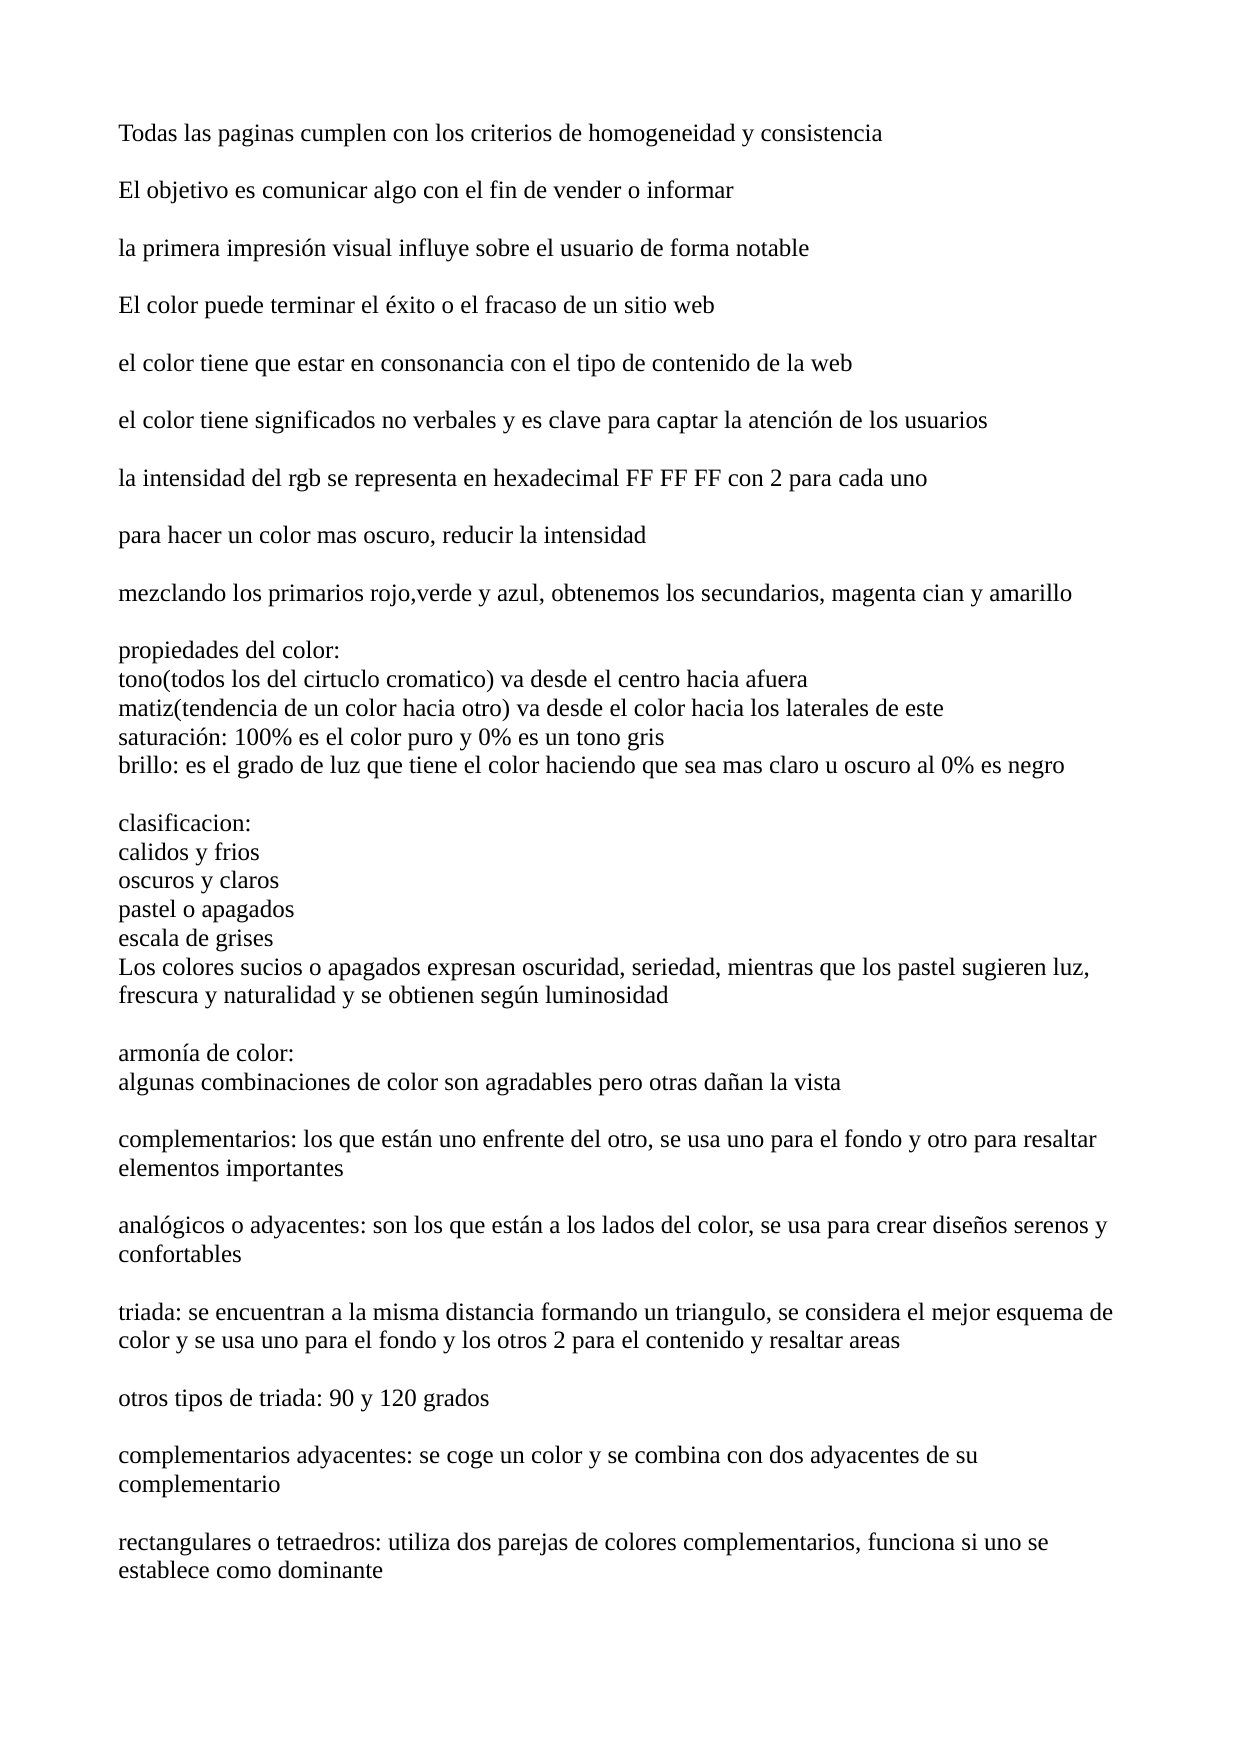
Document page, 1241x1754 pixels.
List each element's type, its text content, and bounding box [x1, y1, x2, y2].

text triada: se encuentran a la misma distancia formando un triangulo, se considera el mejor esquema de color y se usa uno para el fondo y los otros 2 para el contenido y resaltar areas [118, 1297, 1122, 1354]
text Los colores sucios o apagados expresan oscuridad, seriedad, mientras que los pastel sugieren luz, frescura y naturalidad y se obtienen según luminosidad [118, 952, 1122, 1009]
text tono(todos los del cirtuclo cromatico) va desde el centro hacia afuera [118, 664, 1122, 693]
text Todas las paginas cumplen con los criterios de homogeneidad y consistencia [118, 118, 1122, 147]
text otros tipos de triada: 90 y 120 grados [118, 1383, 1122, 1412]
text el color tiene que estar en consonancia con el tipo de contenido de la web [118, 348, 1122, 377]
text El objetivo es comunicar algo con el fin de vender o informar [118, 176, 1122, 204]
text armonía de color: [118, 1038, 1122, 1067]
text el color tiene significados no verbales y es clave para captar la atención de los usuarios [118, 406, 1122, 434]
text para hacer un color mas oscuro, reducir la intensidad [118, 521, 1122, 549]
text pastel o apagados [118, 894, 1122, 923]
text propiedades del color: [118, 636, 1122, 664]
text matiz(tendencia de un color hacia otro) va desde el color hacia los laterales de este [118, 693, 1122, 722]
text escala de grises [118, 923, 1122, 952]
text saturación: 100% es el color puro y 0% es un tono gris [118, 722, 1122, 751]
text mezclando los primarios rojo,verde y azul, obtenemos los secundarios, magenta cian y amarillo [118, 578, 1122, 607]
text rectangulares o tetraedros: utiliza dos parejas de colores complementarios, funciona si uno se establece como dominante [118, 1527, 1122, 1584]
text clasificacion: [118, 808, 1122, 837]
text calidos y frios [118, 837, 1122, 866]
text algunas combinaciones de color son agradables pero otras dañan la vista [118, 1067, 1122, 1096]
text brillo: es el grado de luz que tiene el color haciendo que sea mas claro u oscuro al 0% es negro [118, 751, 1122, 779]
text la intensidad del rgb se representa en hexadecimal FF FF FF con 2 para cada uno [118, 463, 1122, 492]
text oscuros y claros [118, 866, 1122, 894]
text la primera impresión visual influye sobre el usuario de forma notable [118, 233, 1122, 262]
text complementarios: los que están uno enfrente del otro, se usa uno para el fondo y otro para resaltar elementos importantes [118, 1124, 1122, 1182]
text analógicos o adyacentes: son los que están a los lados del color, se usa para crear diseños serenos y confortables [118, 1211, 1122, 1268]
text El color puede terminar el éxito o el fracaso de un sitio web [118, 291, 1122, 319]
text complementarios adyacentes: se coge un color y se combina con dos adyacentes de su complementario [118, 1441, 1122, 1498]
